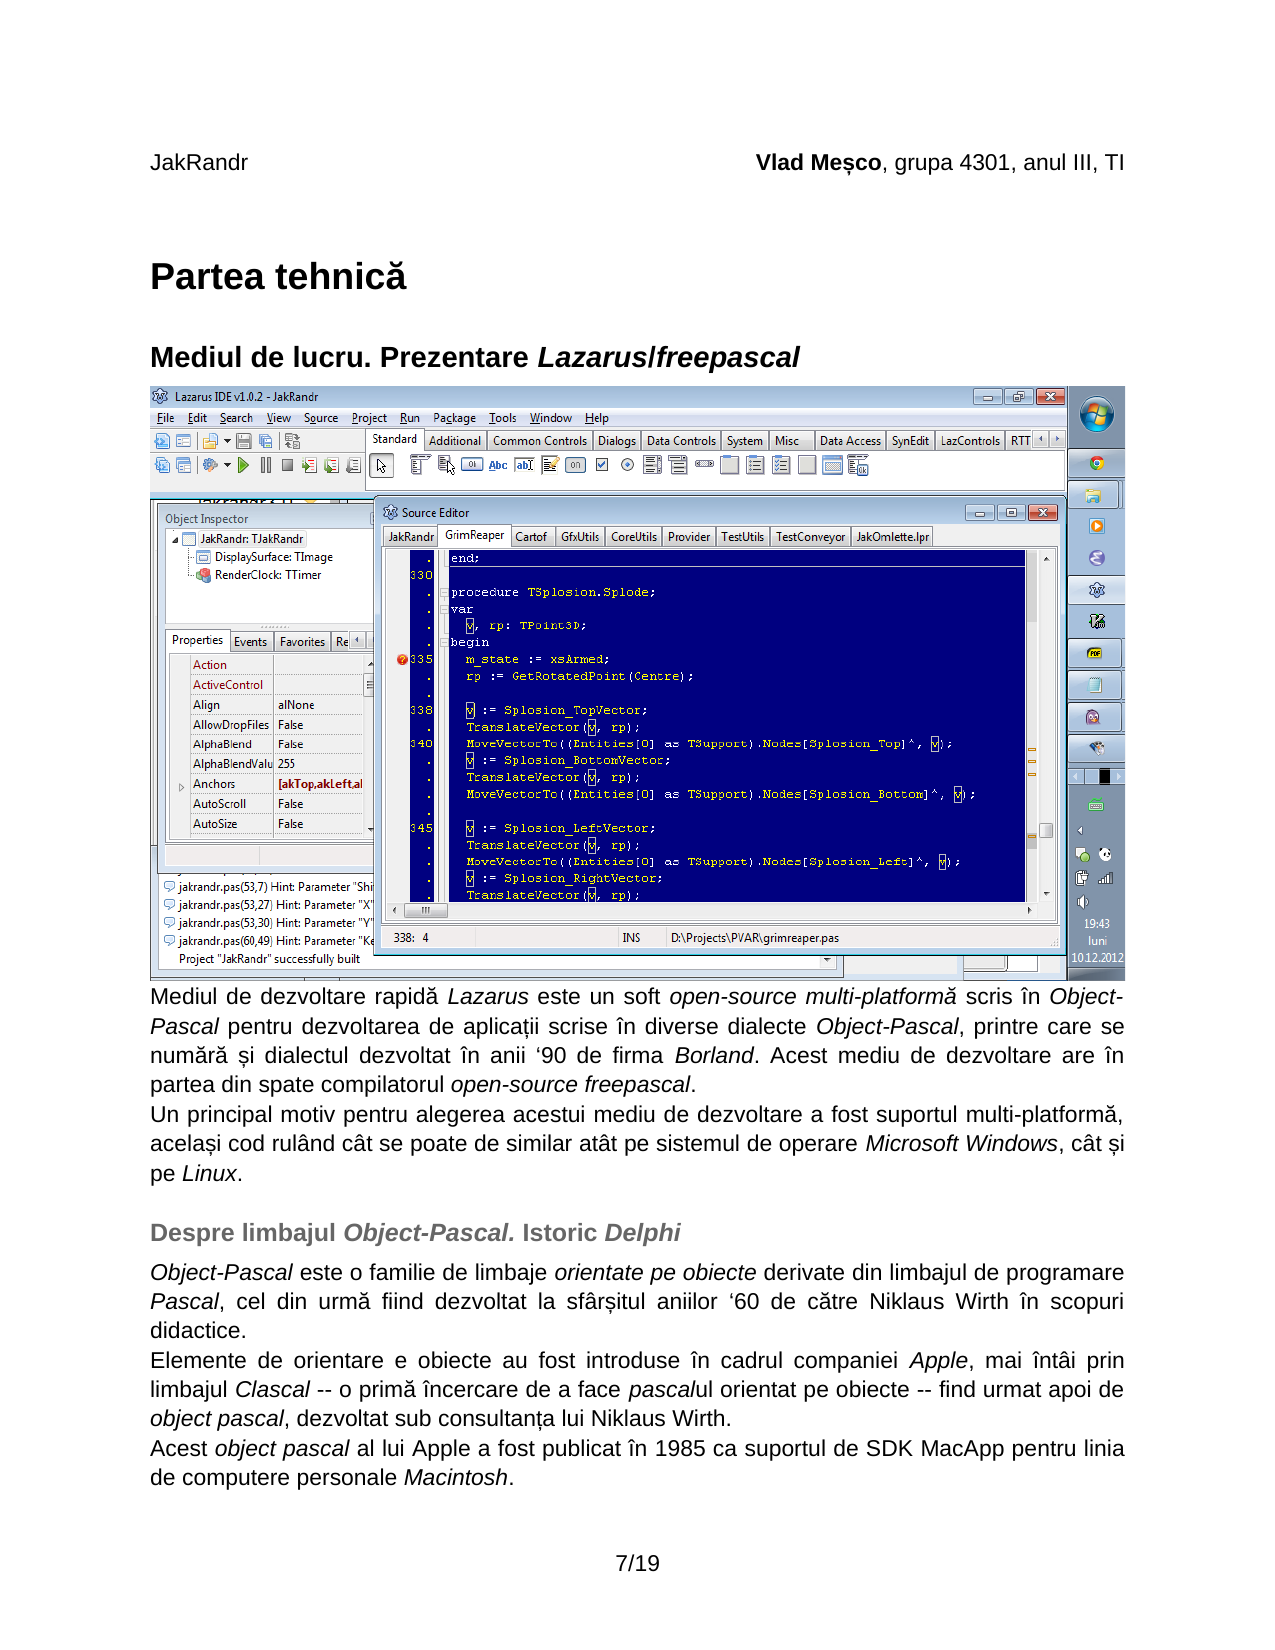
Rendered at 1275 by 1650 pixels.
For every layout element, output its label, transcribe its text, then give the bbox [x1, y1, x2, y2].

text Mediul de dezvoltare rapidă Lazarus este un soft open-source multi-platformă scris în Object-Pascal pentru dezvoltarea de aplicații scrise în diverse dialecte Object-Pascal, printre care se numără și dialectul dezvoltat în anii ‘90 de firma Borland. Acest mediu de dezvoltare are în partea din spate compilatorul open-source freepascal. [150, 984, 1125, 1098]
text Un principal motiv pentru alegerea acestui mediu de dezvoltare a fost suportul multi-platformă, același cod rulând cât se poate de similar atât pe sistemul de operare Microsoft Windows, cât și pe Linux. [150, 1101, 1125, 1186]
subtitle Despre limbajul Object-Pascal. Istoric Delphi [150, 1219, 1125, 1247]
text Elemente de orientare e obiecte au fost introduse în cadrul companiei Apple, mai întâi prin limbajul Clascal -- o primă încercare de a face pascalul orientat pe obiecte -- find urmat apoi de object pascal, dezvoltat sub consultanța lui Niklaus Wirth. [150, 1347, 1125, 1432]
subtitle Partea tehnică [150, 255, 1125, 297]
picture [150, 386, 1125, 981]
text Object-Pascal este o familie de limbaje orientate pe obiecte derivate din limbajul de programare Pascal, cel din urmă fiind dezvoltat la sfârșitul aniilor ‘60 de către Niklaus Wirth în scopuri didactice. [150, 1259, 1125, 1343]
subtitle Mediul de lucru. Prezentare Lazarus/freepascal [150, 341, 1125, 373]
text Acest object pascal al lui Apple a fost publicat în 1985 ca suportul de SDK MacApp pentru linia de computere personale Macintosh. [150, 1435, 1125, 1490]
